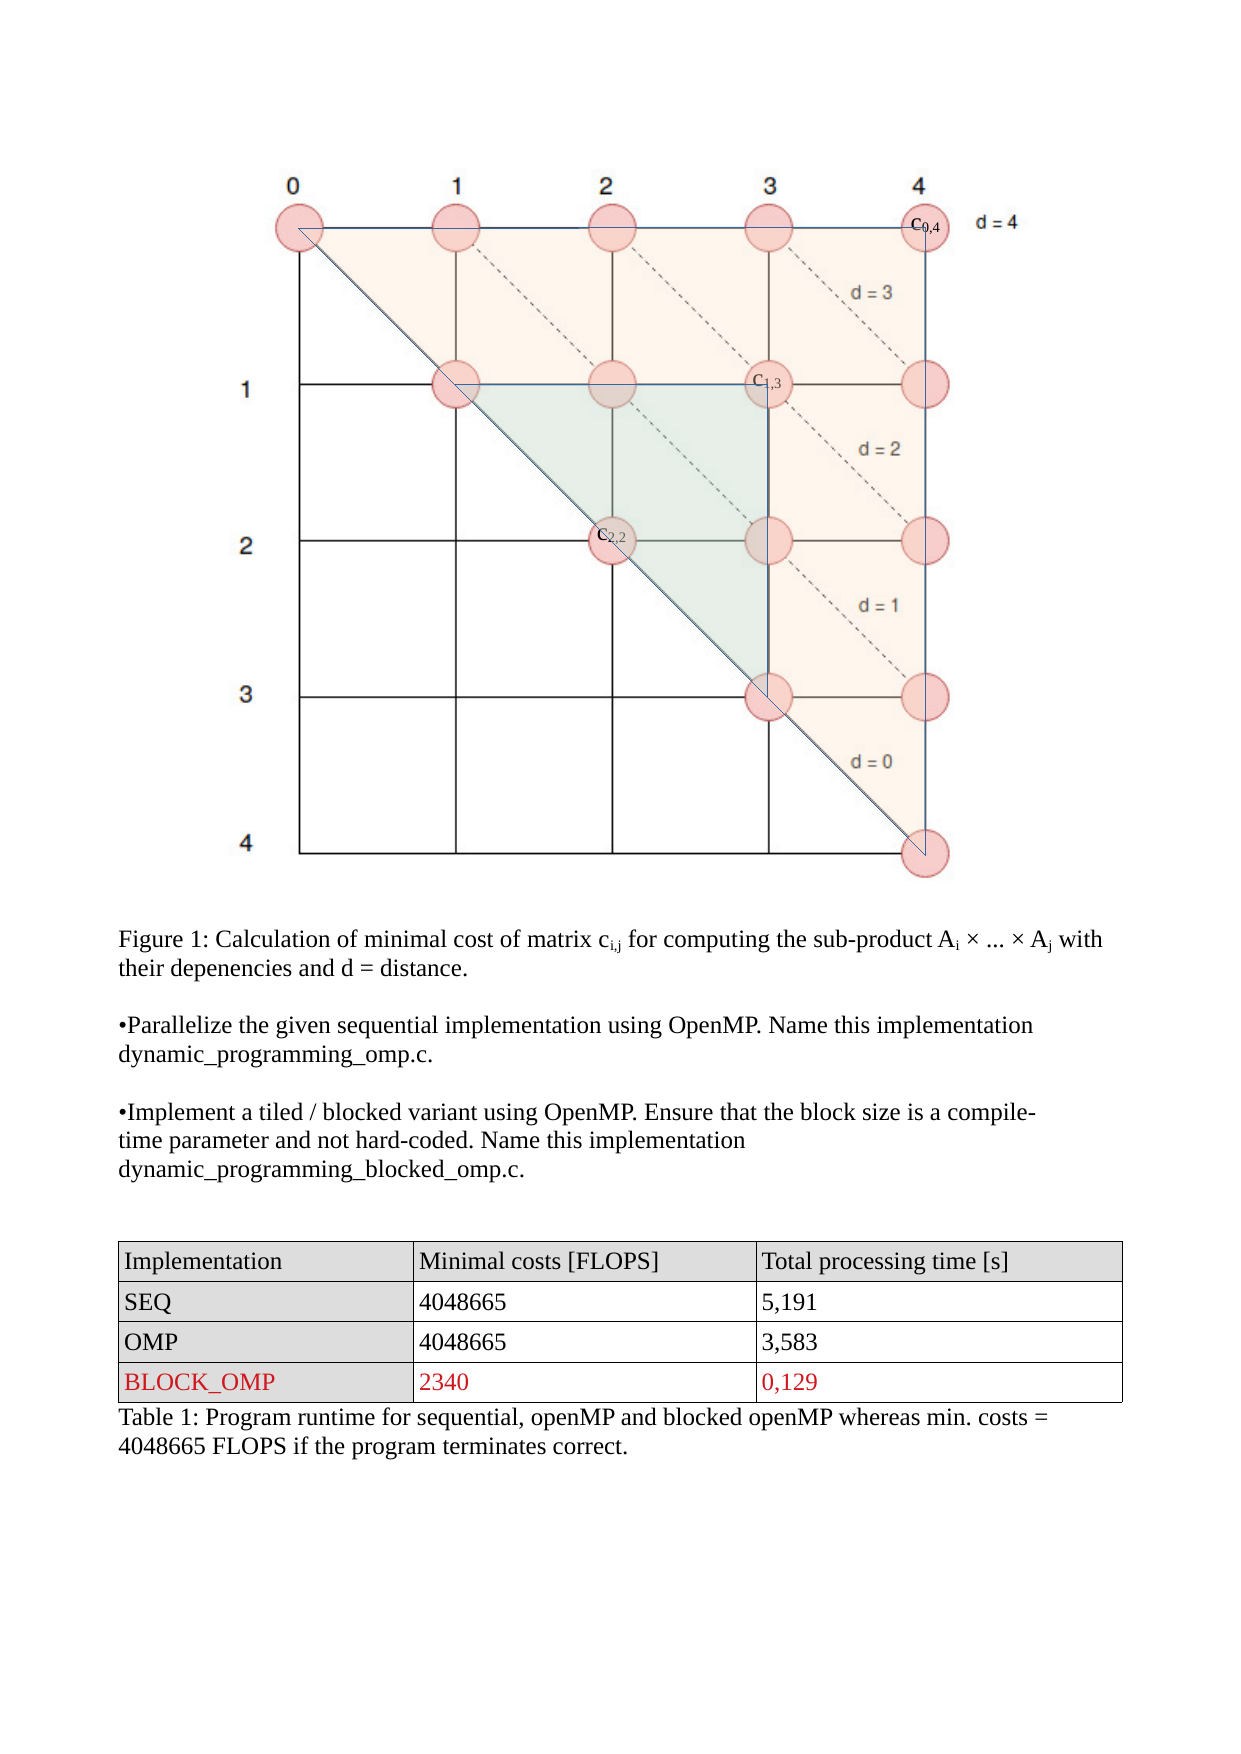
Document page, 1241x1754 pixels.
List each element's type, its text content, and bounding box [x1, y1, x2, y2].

table_header Minimal costs [FLOPS] [414, 1242, 756, 1281]
table_cell 4048665 [414, 1282, 756, 1321]
text Table 1: Program runtime for sequential, openMP and blocked openMP whereas min. costs = 4048665 FLOPS if the program terminates correct. [118, 1403, 1122, 1459]
table_cell 5,191 [757, 1282, 1122, 1321]
table_cell 3,583 [757, 1322, 1122, 1362]
text •Parallelize the given sequential implementation using OpenMP. Name this implementation [118, 1011, 1122, 1039]
text dynamic_programming_omp.c. [118, 1039, 1122, 1068]
table_header Implementation [119, 1242, 413, 1281]
text •Implement a tiled / blocked variant using OpenMP. Ensure that the block size is a compile- [118, 1097, 1122, 1126]
table_cell BLOCK_OMP [119, 1363, 413, 1402]
picture [166, 118, 1074, 925]
table_cell OMP [119, 1322, 413, 1362]
table_cell SEQ [119, 1282, 413, 1321]
table_header Total processing time [s] [757, 1242, 1122, 1281]
text dynamic_programming_blocked_omp.c. [118, 1154, 1122, 1183]
table_cell 0,129 [757, 1363, 1122, 1402]
text time parameter and not hard-coded. Name this implementation [118, 1126, 1122, 1154]
table_cell 4048665 [414, 1322, 756, 1362]
text Figure 1: Calculation of minimal cost of matrix ci,j for computing the sub-product Ai × ... × Aj with their depenencies and d = distance. [118, 118, 1122, 982]
table_cell 2340 [414, 1363, 756, 1402]
